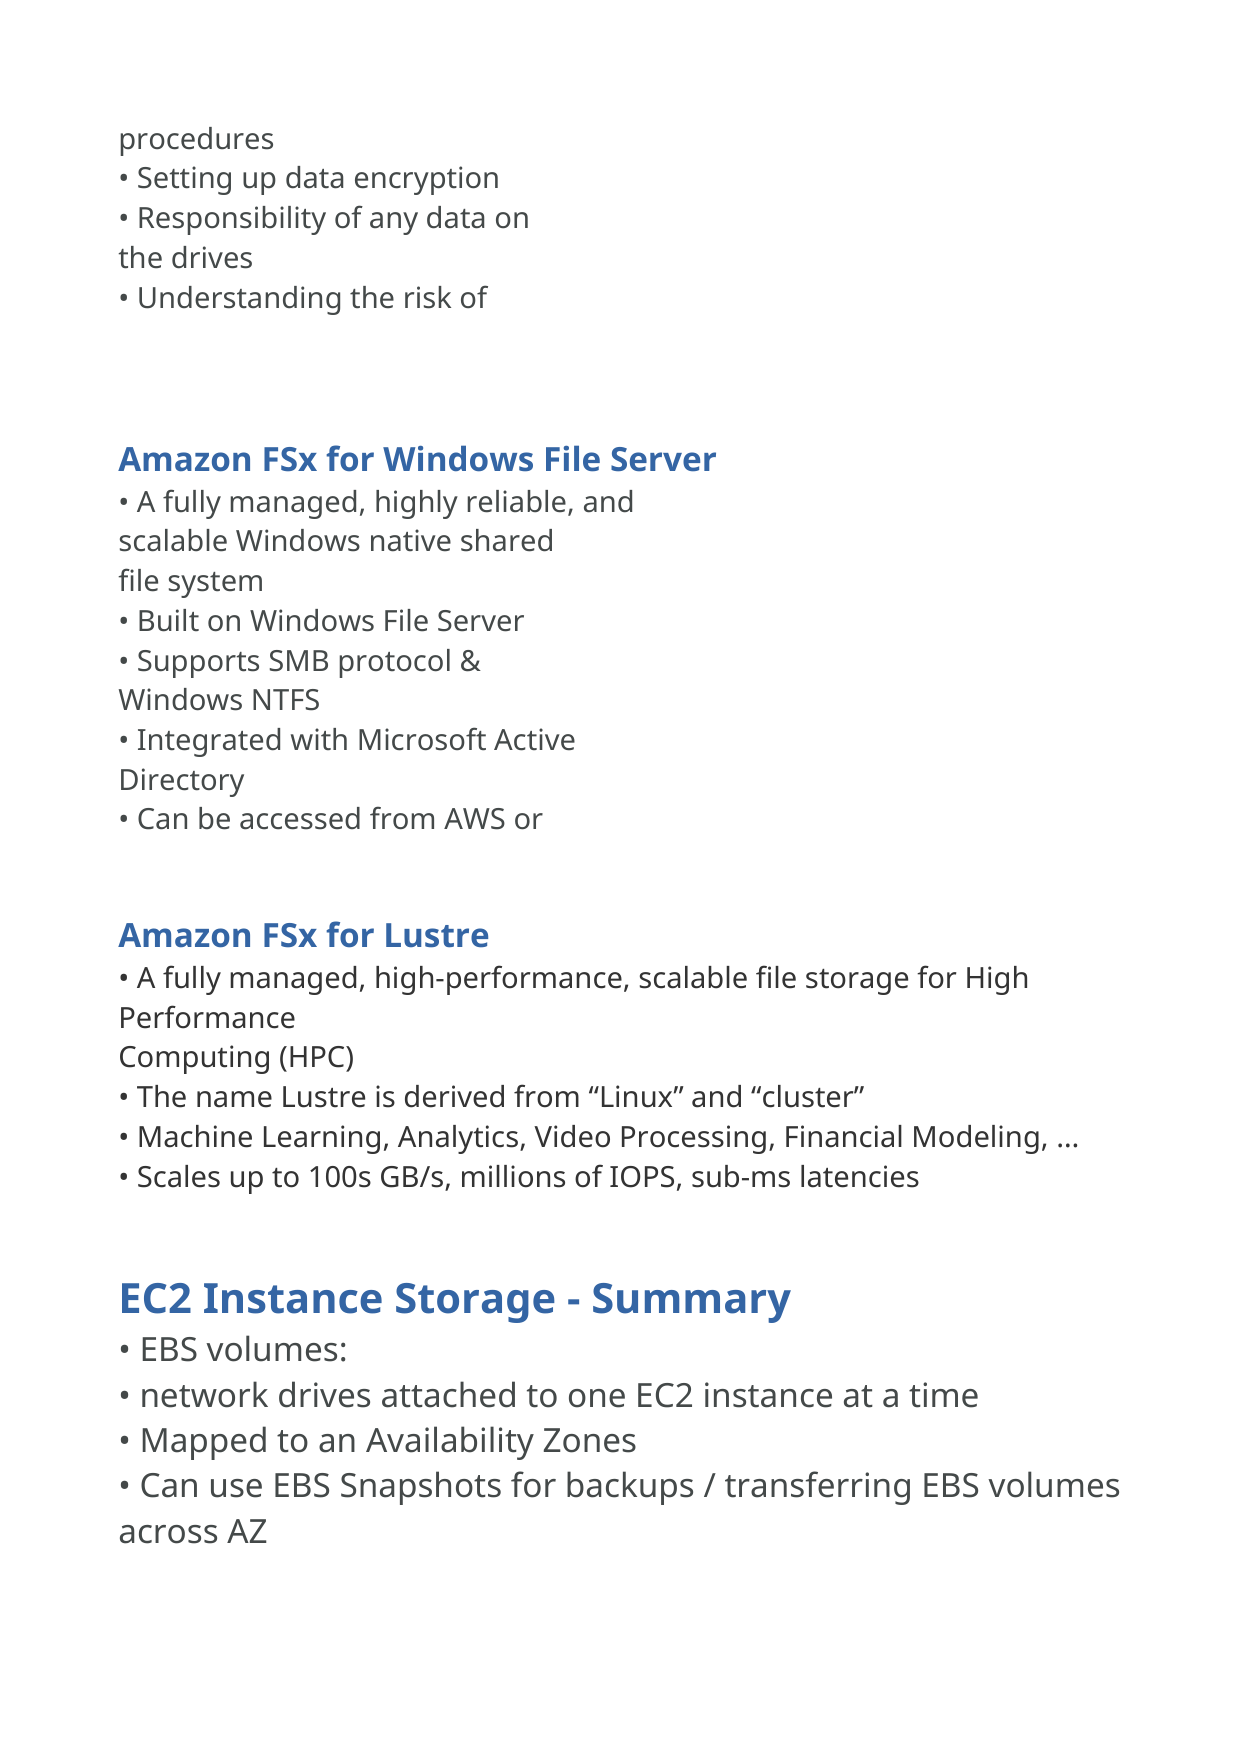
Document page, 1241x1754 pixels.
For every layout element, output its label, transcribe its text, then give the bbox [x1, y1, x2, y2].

text file system [118, 560, 1122, 600]
text • network drives attached to one EC2 instance at a time [118, 1371, 1122, 1417]
text • Can use EBS Snapshots for backups / transferring EBS volumes across AZ [118, 1462, 1122, 1553]
text Computing (HPC) [118, 1037, 1122, 1076]
text • Integrated with Microsoft Active [118, 719, 1122, 759]
text procedures [118, 118, 1122, 158]
text Amazon FSx for Windows File Server [118, 436, 1122, 481]
text • Setting up data encryption [118, 158, 1122, 197]
text • The name Lustre is derived from “Linux” and “cluster” [118, 1076, 1122, 1116]
text Amazon FSx for Lustre [118, 912, 1122, 957]
text • Scales up to 100s GB/s, millions of IOPS, sub-ms latencies [118, 1156, 1122, 1196]
text • Mapped to an Availability Zones [118, 1417, 1122, 1462]
text Directory [118, 759, 1122, 798]
text the drives [118, 237, 1122, 277]
text • Machine Learning, Analytics, Video Processing, Financial Modeling, … [118, 1116, 1122, 1156]
text • EBS volumes: [118, 1326, 1122, 1371]
text • Built on Windows File Server [118, 600, 1122, 640]
text • Can be accessed from AWS or [118, 798, 1122, 838]
text scalable Windows native shared [118, 521, 1122, 560]
text EC2 Instance Storage - Summary [118, 1269, 1122, 1326]
text Windows NTFS [118, 679, 1122, 719]
text • Supports SMB protocol & [118, 640, 1122, 679]
text • Understanding the risk of [118, 277, 1122, 317]
text • A fully managed, high-performance, scalable file storage for High Performance [118, 957, 1122, 1037]
text • A fully managed, highly reliable, and [118, 481, 1122, 521]
text • Responsibility of any data on [118, 197, 1122, 237]
